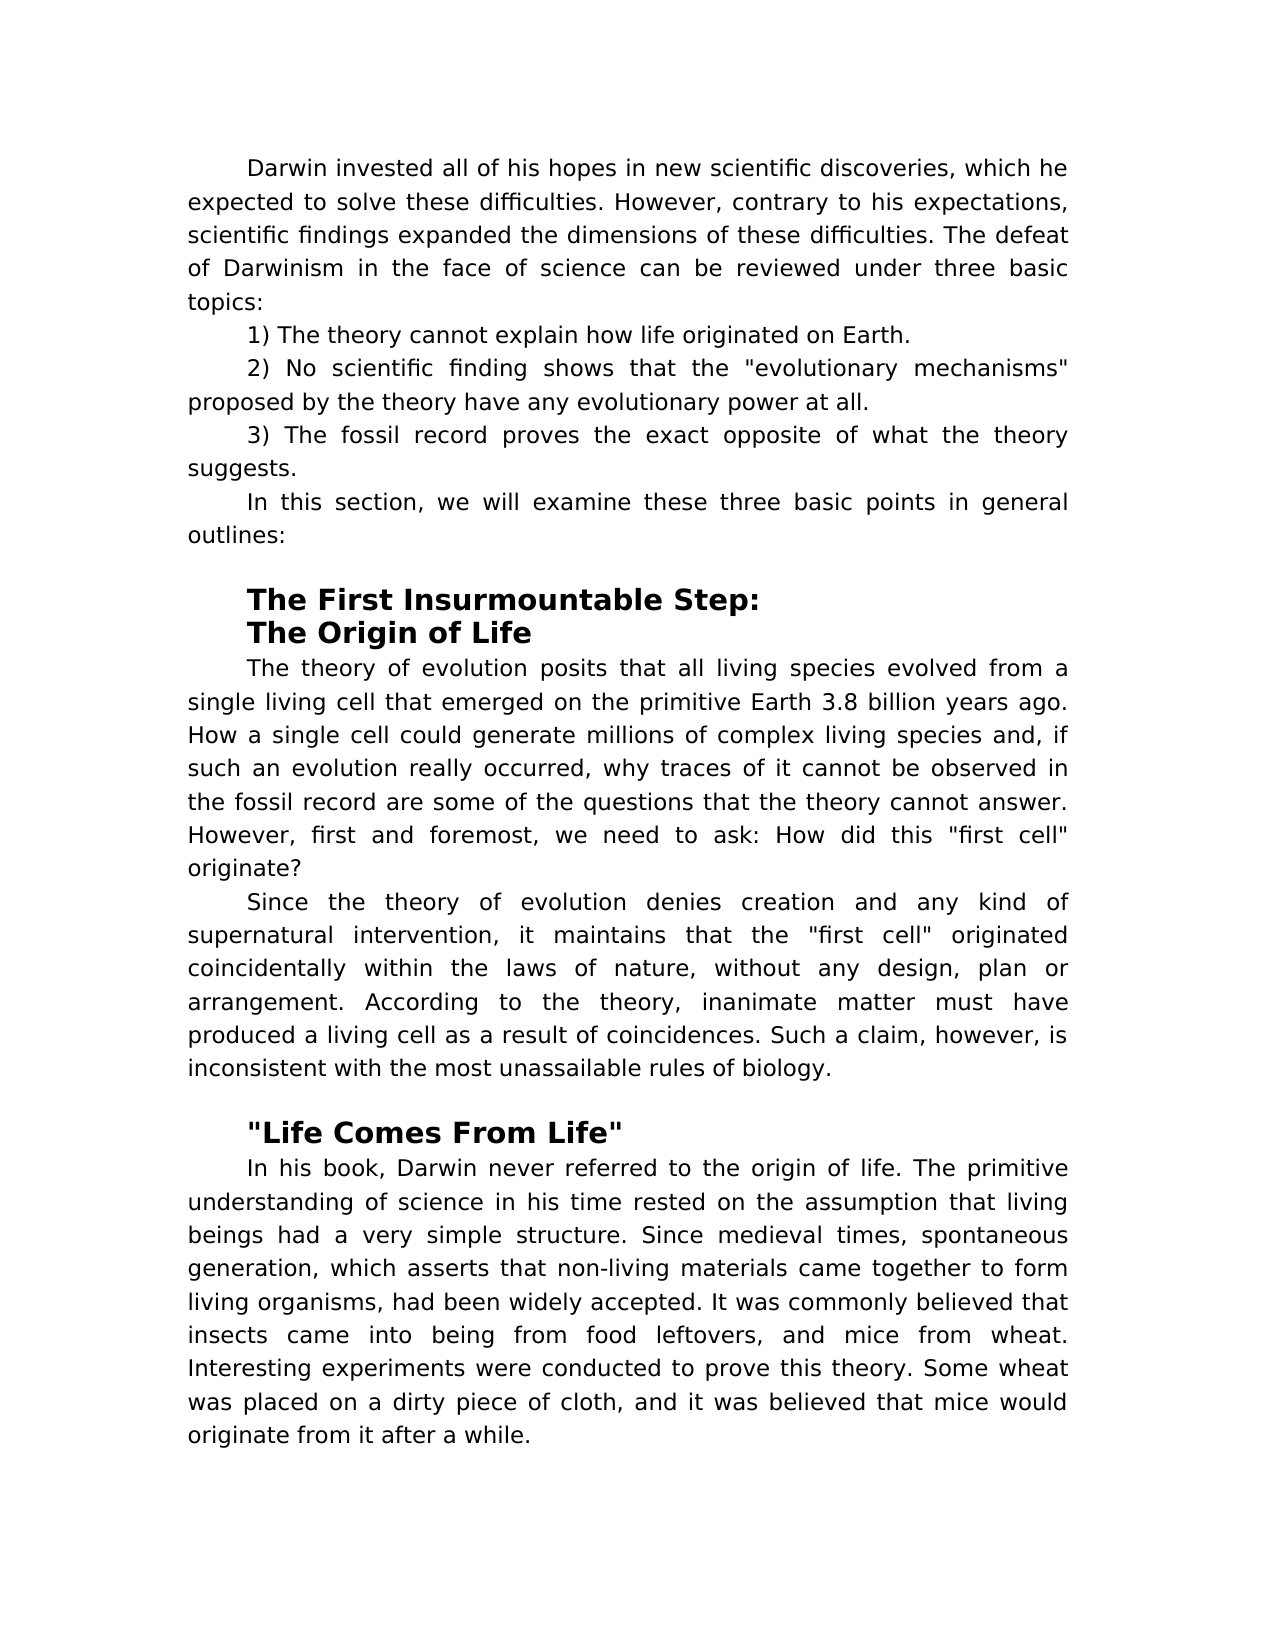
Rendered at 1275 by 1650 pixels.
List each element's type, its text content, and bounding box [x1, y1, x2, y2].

text Darwin invested all of his hopes in new scientific discoveries, which he expected to solve these difficulties. However, contrary to his expectations, scientific findings expanded the dimensions of these difficulties. The defeat of Darwinism in the face of science can be reviewed under three basic topics: [187, 150, 1070, 317]
text 3) The fossil record proves the exact opposite of what the theory suggests. [187, 417, 1070, 483]
text 2) No scientific finding shows that the "evolutionary mechanisms" proposed by the theory have any evolutionary power at all. [187, 350, 1070, 417]
text Since the theory of evolution denies creation and any kind of supernatural intervention, it maintains that the "first cell" originated coincidentally within the laws of nature, without any design, plan or arrangement. According to the theory, inanimate matter must have produced a living cell as a result of coincidences. Such a claim, however, is inconsistent with the most unassailable rules of biology. [187, 883, 1070, 1083]
text In this section, we will examine these three basic points in general outlines: [187, 483, 1070, 550]
text 1) The theory cannot explain how life originated on Earth. [187, 317, 1070, 350]
text The First Insurmountable Step: [187, 583, 1070, 617]
text "Life Comes From Life" [187, 1117, 1070, 1150]
text The Origin of Life [187, 617, 1070, 650]
text In his book, Darwin never referred to the origin of life. The primitive understanding of science in his time rested on the assumption that living beings had a very simple structure. Since medieval times, spontaneous generation, which asserts that non-living materials came together to form living organisms, had been widely accepted. It was commonly believed that insects came into being from food leftovers, and mice from wheat. Interesting experiments were conducted to prove this theory. Some wheat was placed on a dirty piece of cloth, and it was believed that mice would originate from it after a while. [187, 1150, 1070, 1450]
text The theory of evolution posits that all living species evolved from a single living cell that emerged on the primitive Earth 3.8 billion years ago. How a single cell could generate millions of complex living species and, if such an evolution really occurred, why traces of it cannot be observed in the fossil record are some of the questions that the theory cannot answer. However, first and foremost, we need to ask: How did this "first cell" originate? [187, 650, 1070, 883]
